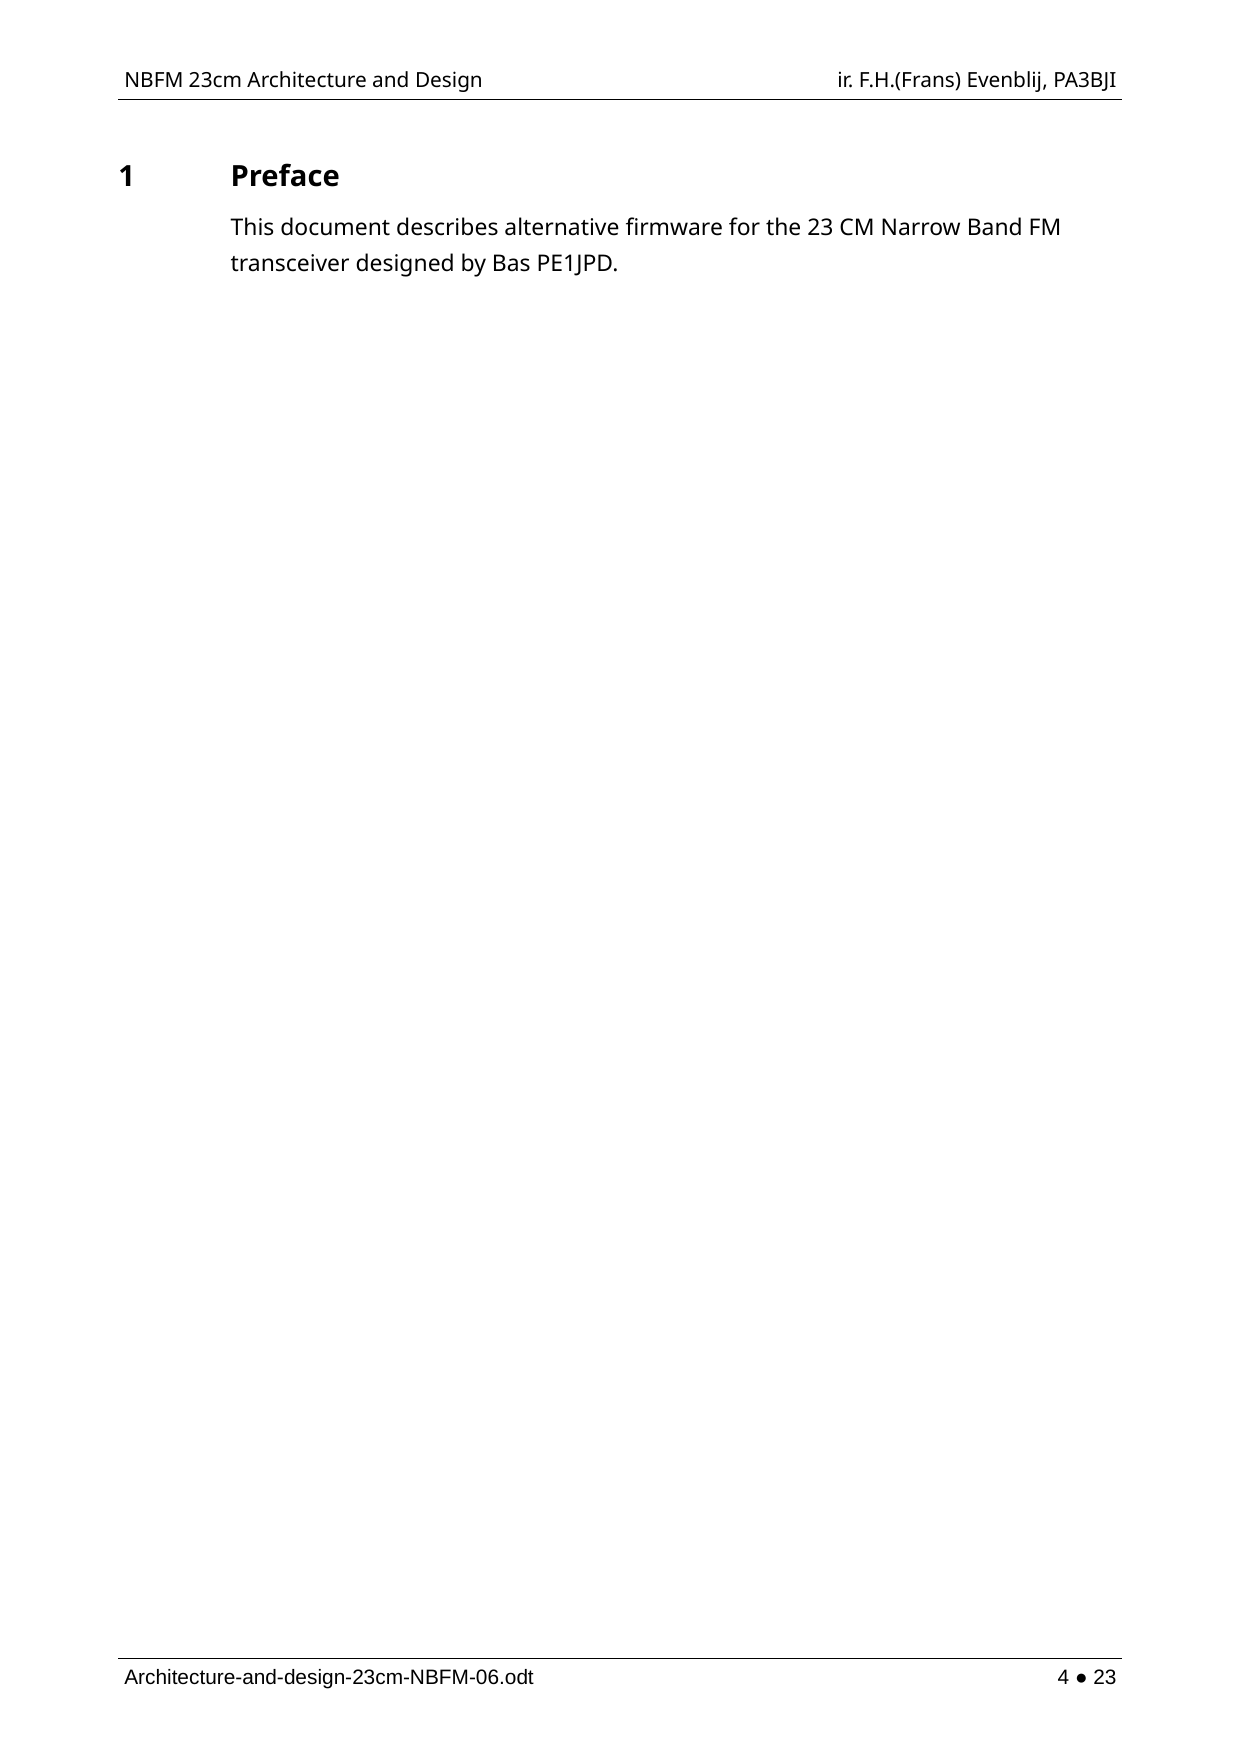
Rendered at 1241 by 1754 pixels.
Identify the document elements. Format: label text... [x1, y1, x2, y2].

subtitle Preface [118, 155, 1122, 194]
subtitle This document describes alternative firmware for the 23 CM Narrow Band FM transceiver designed by Bas PE1JPD. [230, 207, 1122, 278]
